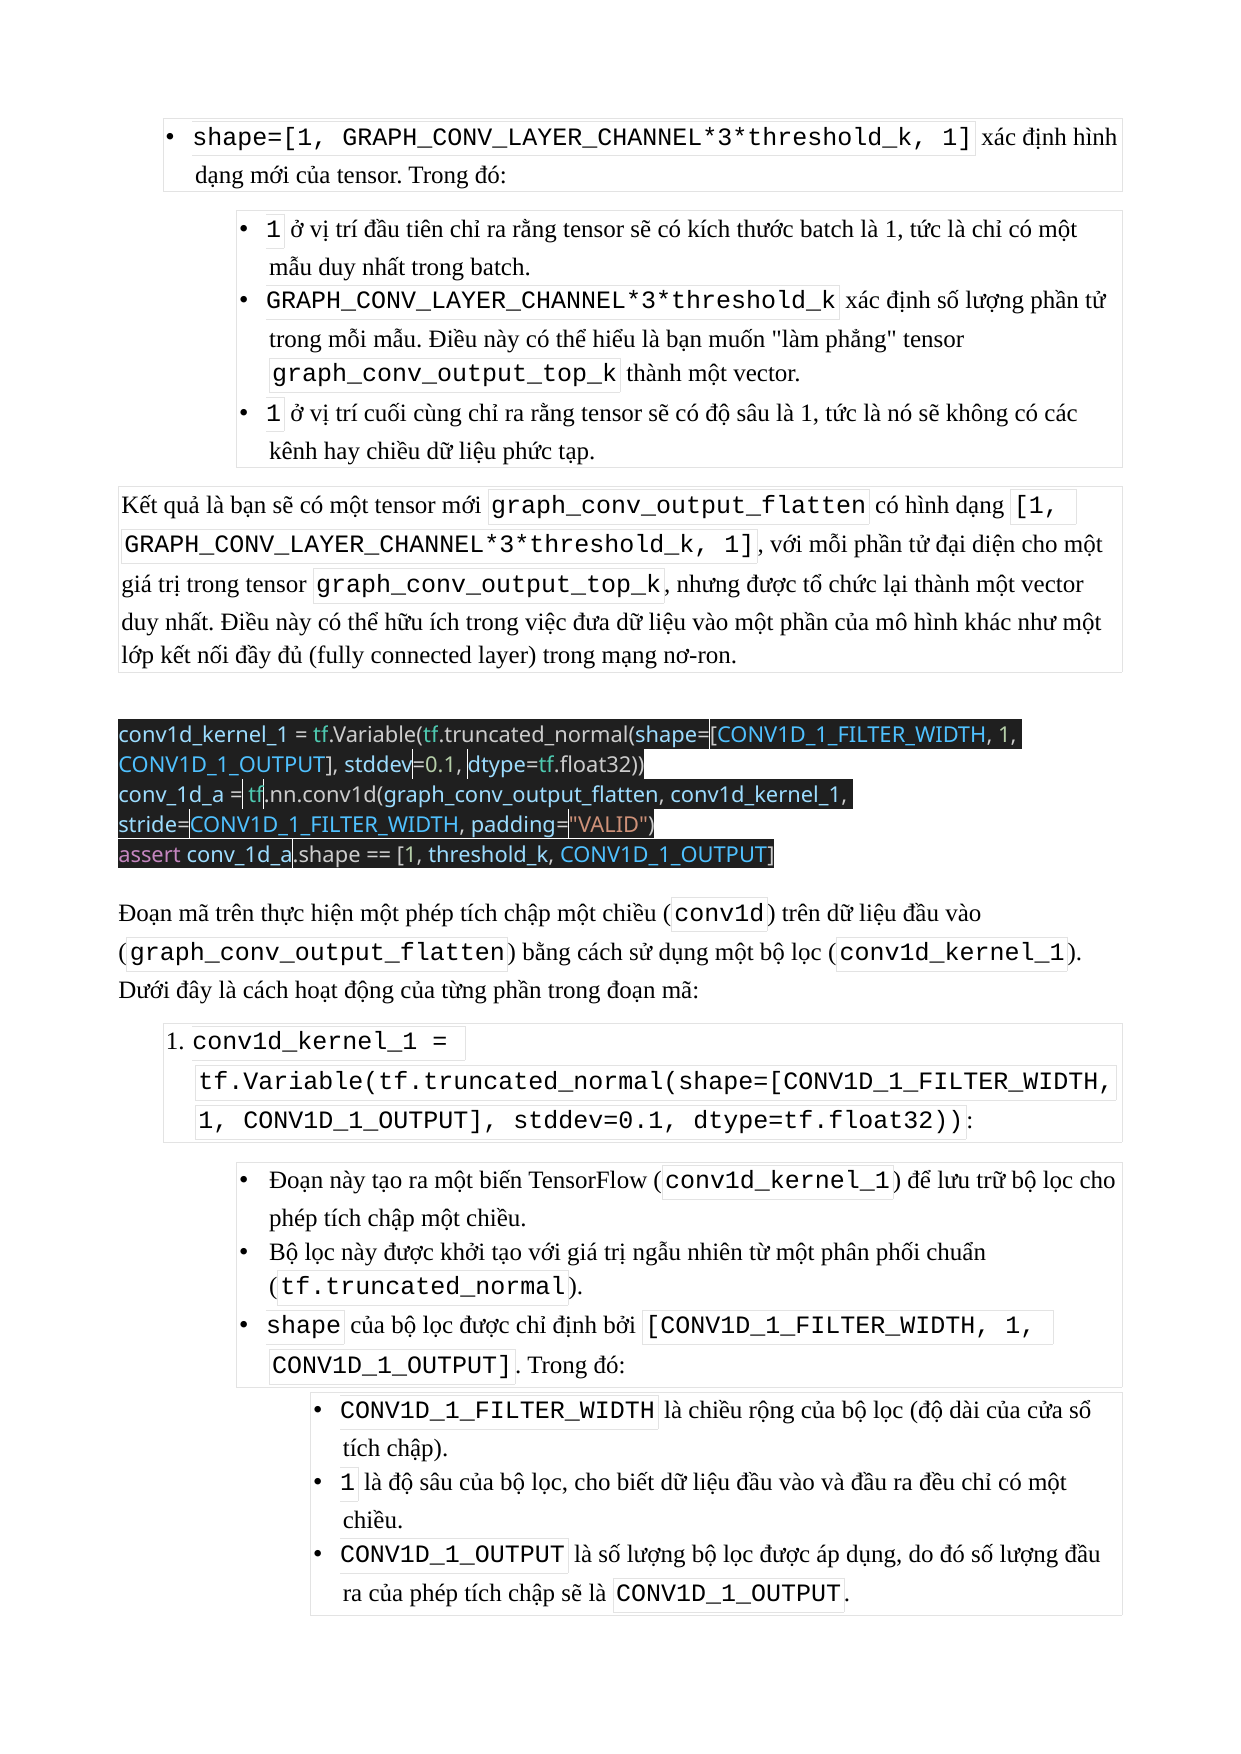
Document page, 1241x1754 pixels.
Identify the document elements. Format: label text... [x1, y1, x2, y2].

text Đoạn mã trên thực hiện một phép tích chập một chiều (conv1d) trên dữ liệu đầu vào (graph_conv_output_flatten) bằng cách sử dụng một bộ lọc (conv1d_kernel_1). Dưới đây là cách hoạt động của từng phần trong đoạn mã: [118, 897, 1122, 1004]
list 1 ở vị trí đầu tiên chỉ ra rằng tensor sẽ có kích thước batch là 1, tức là chỉ có một mẫu duy nhất trong batch. [237, 211, 1122, 281]
list 1 ở vị trí cuối cùng chỉ ra rằng tensor sẽ có độ sâu là 1, tức là nó sẽ không có các kênh hay chiều dữ liệu phức tạp. [237, 394, 1122, 467]
list CONV1D_1_FILTER_WIDTH là chiều rộng của bộ lọc (độ dài của cửa sổ tích chập). [311, 1393, 1122, 1462]
list Đoạn này tạo ra một biến TensorFlow (conv1d_kernel_1) để lưu trữ bộ lọc cho phép tích chập một chiều. [237, 1163, 1122, 1232]
text Kết quả là bạn sẽ có một tensor mới graph_conv_output_flatten có hình dạng [1, GRAPH_CONV_LAYER_CHANNEL*3*threshold_k, 1], với mỗi phần tử đại diện cho một giá trị trong tensor graph_conv_output_top_k, nhưng được tổ chức lại thành một vector duy nhất. Điều này có thể hữu ích trong việc đưa dữ liệu vào một phần của mô hình khác như một lớp kết nối đầy đủ (fully connected layer) trong mạng nơ-ron. [119, 487, 1122, 672]
list CONV1D_1_OUTPUT là số lượng bộ lọc được áp dụng, do đó số lượng đầu ra của phép tích chập sẽ là CONV1D_1_OUTPUT. [311, 1535, 1122, 1615]
text conv_1d_a = tf.nn.conv1d(graph_conv_output_flatten, conv1d_kernel_1, stride=CONV1D_1_FILTER_WIDTH, padding="VALID") [118, 779, 1122, 838]
list shape=[1, GRAPH_CONV_LAYER_CHANNEL*3*threshold_k, 1] xác định hình dạng mới của tensor. Trong đó: [164, 119, 1122, 191]
text conv1d_kernel_1 = tf.Variable(tf.truncated_normal(shape=[CONV1D_1_FILTER_WIDTH, 1, CONV1D_1_OUTPUT], stddev=0.1, dtype=tf.float32)) [118, 719, 1122, 779]
list 1 là độ sâu của bộ lọc, cho biết dữ liệu đầu vào và đầu ra đều chỉ có một chiều. [311, 1463, 1122, 1534]
list conv1d_kernel_1 = tf.Variable(tf.truncated_normal(shape=[CONV1D_1_FILTER_WIDTH, 1, CONV1D_1_OUTPUT], stddev=0.1, dtype=tf.float32)): [164, 1024, 1122, 1142]
list GRAPH_CONV_LAYER_CHANNEL*3*threshold_k xác định số lượng phần tử trong mỗi mẫu. Điều này có thể hiểu là bạn muốn "làm phẳng" tensor graph_conv_output_top_k thành một vector. [237, 282, 1122, 392]
list Bộ lọc này được khởi tạo với giá trị ngẫu nhiên từ một phân phối chuẩn (tf.truncated_normal). [237, 1233, 1122, 1305]
text assert conv_1d_a.shape == [1, threshold_k, CONV1D_1_OUTPUT] [118, 838, 1122, 868]
list shape của bộ lọc được chỉ định bởi [CONV1D_1_FILTER_WIDTH, 1, CONV1D_1_OUTPUT]. Trong đó: [237, 1307, 1122, 1387]
